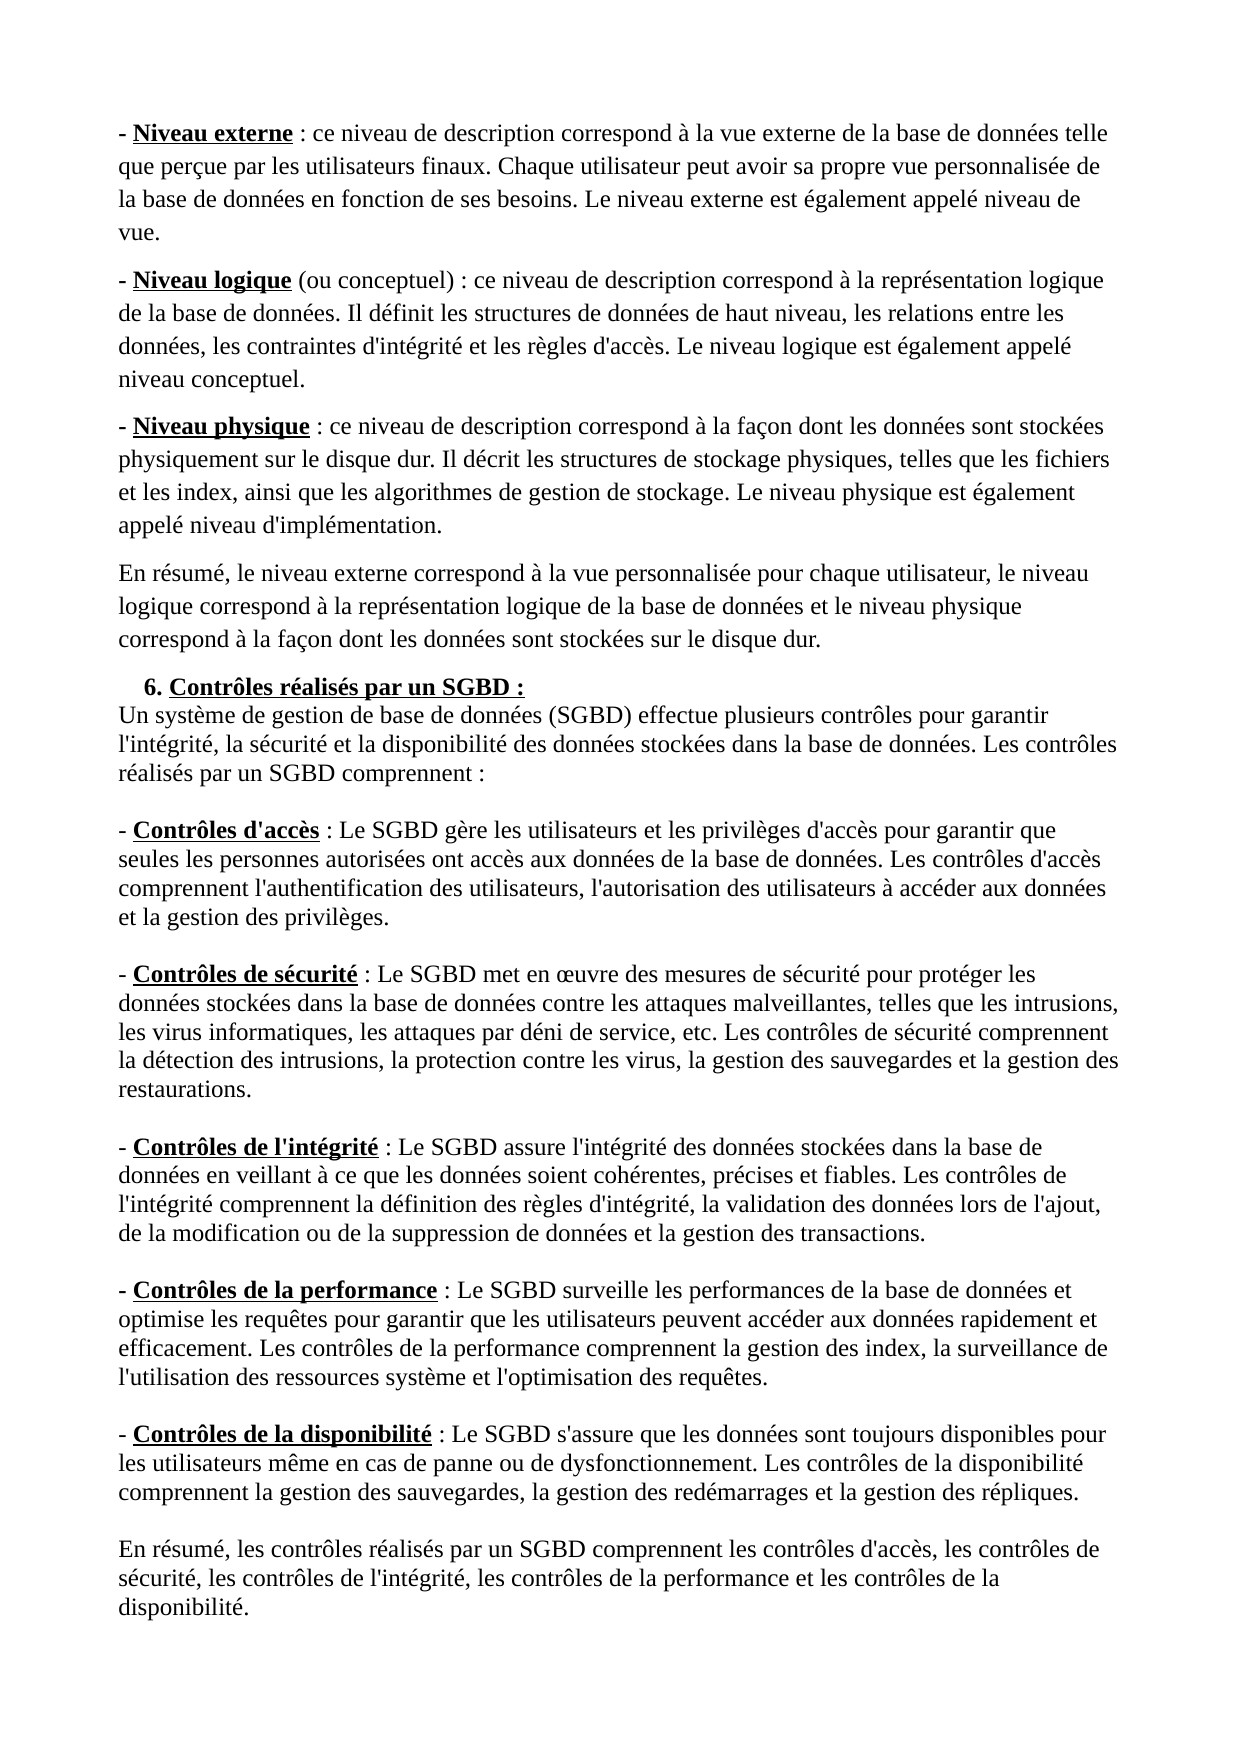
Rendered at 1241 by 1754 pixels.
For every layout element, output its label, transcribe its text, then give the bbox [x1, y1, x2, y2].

text - Contrôles de sécurité : Le SGBD met en œuvre des mesures de sécurité pour protéger les données stockées dans la base de données contre les attaques malveillantes, telles que les intrusions, les virus informatiques, les attaques par déni de service, etc. Les contrôles de sécurité comprennent la détection des intrusions, la protection contre les virus, la gestion des sauvegardes et la gestion des restaurations. [118, 959, 1122, 1103]
text - Niveau logique (ou conceptuel) : ce niveau de description correspond à la représentation logique de la base de données. Il définit les structures de données de haut niveau, les relations entre les données, les contraintes d'intégrité et les règles d'accès. Le niveau logique est également appelé niveau conceptuel. [118, 265, 1122, 393]
text En résumé, les contrôles réalisés par un SGBD comprennent les contrôles d'accès, les contrôles de sécurité, les contrôles de l'intégrité, les contrôles de la performance et les contrôles de la disponibilité. [118, 1534, 1122, 1621]
text - Niveau externe : ce niveau de description correspond à la vue externe de la base de données telle que perçue par les utilisateurs finaux. Chaque utilisateur peut avoir sa propre vue personnalisée de la base de données en fonction de ses besoins. Le niveau externe est également appelé niveau de vue. [118, 118, 1122, 246]
text En résumé, le niveau externe correspond à la vue personnalisée pour chaque utilisateur, le niveau logique correspond à la représentation logique de la base de données et le niveau physique correspond à la façon dont les données sont stockées sur le disque dur. [118, 558, 1122, 653]
text - Contrôles de l'intégrité : Le SGBD assure l'intégrité des données stockées dans la base de données en veillant à ce que les données soient cohérentes, précises et fiables. Les contrôles de l'intégrité comprennent la définition des règles d'intégrité, la validation des données lors de l'ajout, de la modification ou de la suppression de données et la gestion des transactions. [118, 1132, 1122, 1247]
text  6. Contrôles réalisés par un SGBD : [118, 672, 1122, 701]
text Un système de gestion de base de données (SGBD) effectue plusieurs contrôles pour garantir l'intégrité, la sécurité et la disponibilité des données stockées dans la base de données. Les contrôles réalisés par un SGBD comprennent : [118, 701, 1122, 787]
text - Contrôles de la performance : Le SGBD surveille les performances de la base de données et optimise les requêtes pour garantir que les utilisateurs peuvent accéder aux données rapidement et efficacement. Les contrôles de la performance comprennent la gestion des index, la surveillance de l'utilisation des ressources système et l'optimisation des requêtes. [118, 1276, 1122, 1391]
text - Niveau physique : ce niveau de description correspond à la façon dont les données sont stockées physiquement sur le disque dur. Il décrit les structures de stockage physiques, telles que les fichiers et les index, ainsi que les algorithmes de gestion de stockage. Le niveau physique est également appelé niveau d'implémentation. [118, 411, 1122, 539]
text - Contrôles d'accès : Le SGBD gère les utilisateurs et les privilèges d'accès pour garantir que seules les personnes autorisées ont accès aux données de la base de données. Les contrôles d'accès comprennent l'authentification des utilisateurs, l'autorisation des utilisateurs à accéder aux données et la gestion des privilèges. [118, 816, 1122, 931]
text - Contrôles de la disponibilité : Le SGBD s'assure que les données sont toujours disponibles pour les utilisateurs même en cas de panne ou de dysfonctionnement. Les contrôles de la disponibilité comprennent la gestion des sauvegardes, la gestion des redémarrages et la gestion des répliques. [118, 1419, 1122, 1506]
